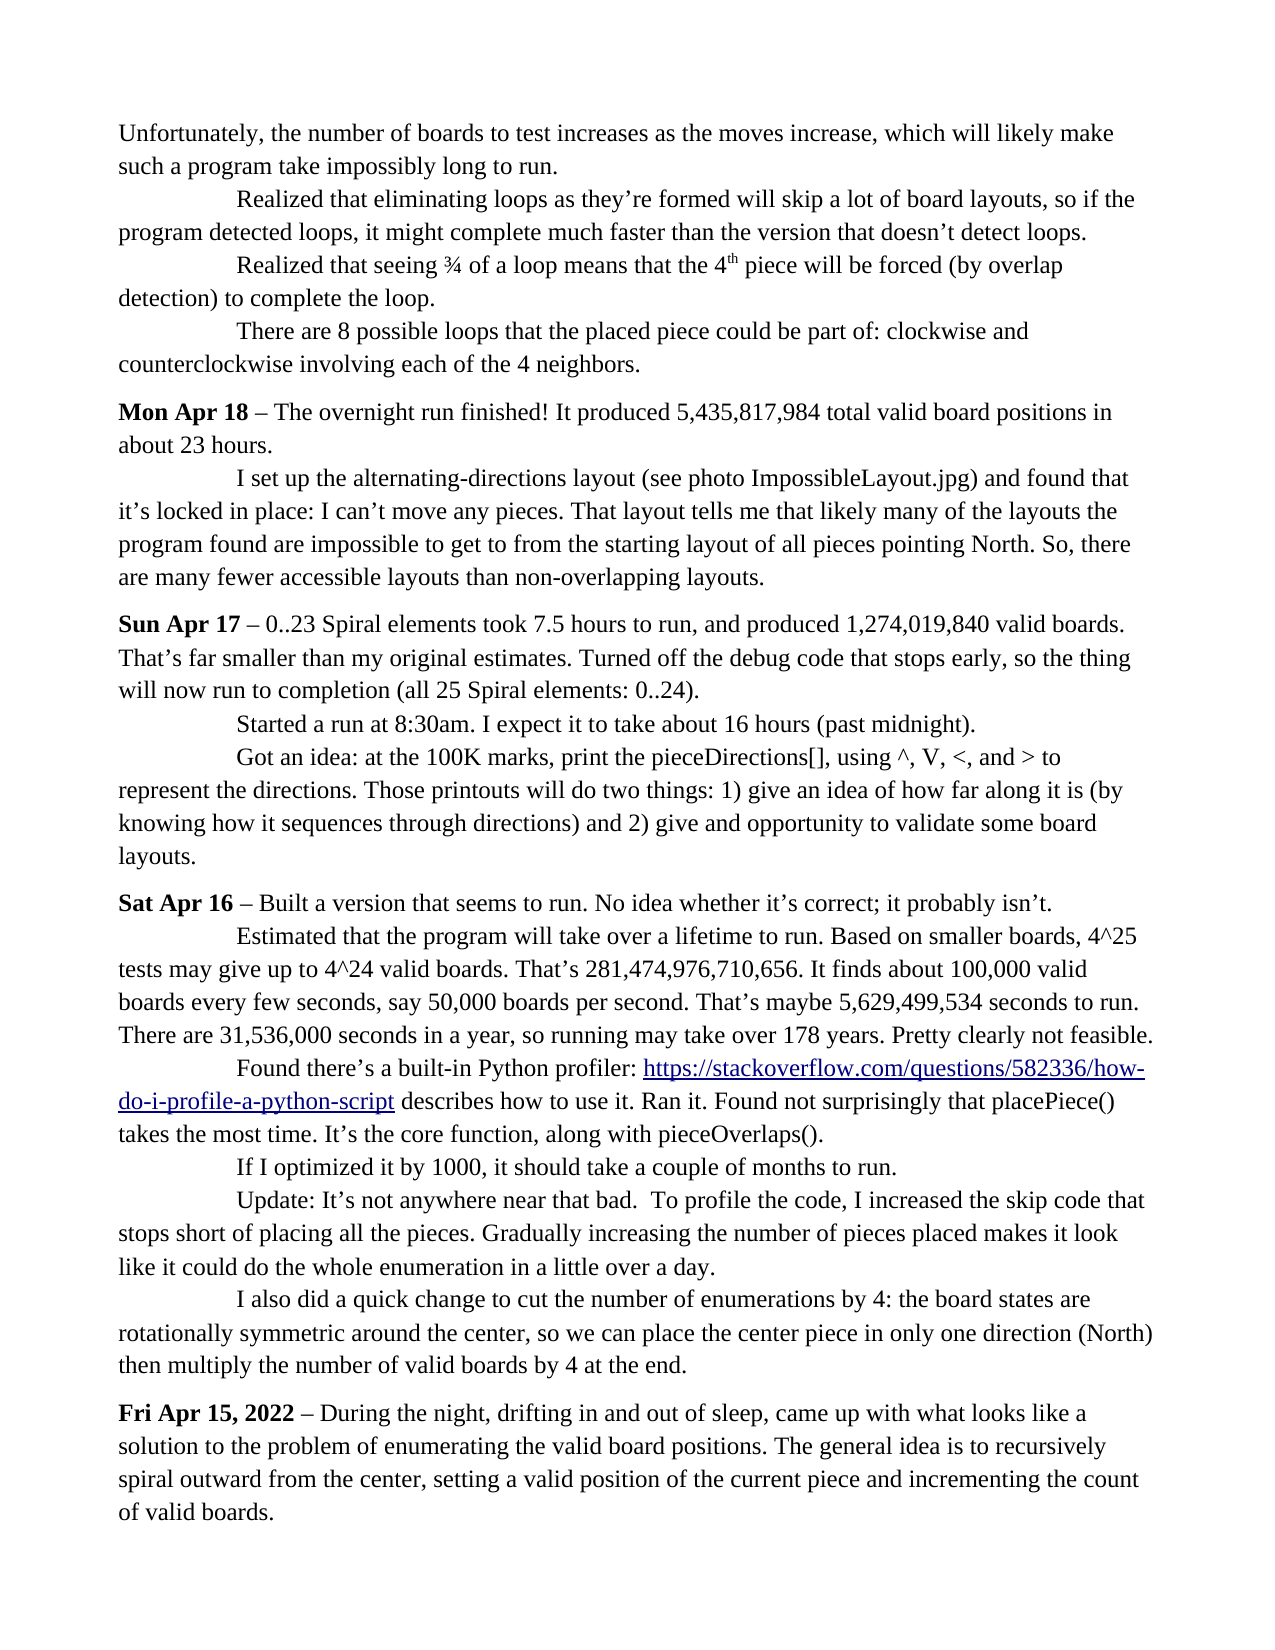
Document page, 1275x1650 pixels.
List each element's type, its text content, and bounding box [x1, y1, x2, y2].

text Sun Apr 17 – 0..23 Spiral elements took 7.5 hours to run, and produced 1,274,019,840 valid boards. That’s far smaller than my original estimates. Turned off the debug code that stops early, so the thing will now run to completion (all 25 Spiral elements: 0..24). Started a run at 8:30am. I expect it to take about 16 hours (past midnight). Got an idea: at the 100K marks, print the pieceDirections[], using ^, V, <, and > to represent the directions. Those printouts will do two things: 1) give an idea of how far along it is (by knowing how it sequences through directions) and 2) give and opportunity to validate some board layouts. [118, 609, 1157, 869]
text Mon Apr 18 – The overnight run finished! It produced 5,435,817,984 total valid board positions in about 23 hours. I set up the alternating-directions layout (see photo ImpossibleLayout.jpg) and found that it’s locked in place: I can’t move any pieces. That layout tells me that likely many of the layouts the program found are impossible to get to from the starting layout of all pieces pointing North. So, there are many fewer accessible layouts than non-overlapping layouts. [118, 397, 1157, 591]
text Unfortunately, the number of boards to test increases as the moves increase, which will likely make such a program take impossibly long to run. Realized that eliminating loops as they’re formed will skip a lot of board layouts, so if the program detected loops, it might complete much faster than the version that doesn’t detect loops. Realized that seeing ¾ of a loop means that the 4th piece will be forced (by overlap detection) to complete the loop. There are 8 possible loops that the placed piece could be part of: clockwise and counterclockwise involving each of the 4 neighbors. [118, 118, 1157, 378]
text Fri Apr 15, 2022 – During the night, drifting in and out of sleep, came up with what looks like a solution to the problem of enumerating the valid board positions. The general idea is to recursively spiral outward from the center, setting a valid position of the current piece and incrementing the count of valid boards. [118, 1398, 1157, 1526]
text Sat Apr 16 – Built a version that seems to run. No idea whether it’s correct; it probably isn’t. Estimated that the program will take over a lifetime to run. Based on smaller boards, 4^25 tests may give up to 4^24 valid boards. That’s 281,474,976,710,656. It finds about 100,000 valid boards every few seconds, say 50,000 boards per second. That’s maybe 5,629,499,534 seconds to run. There are 31,536,000 seconds in a year, so running may take over 178 years. Pretty clearly not feasible. Found there’s a built-in Python profiler: https://stackoverflow.com/questions/582336/how-do-i-profile-a-python-script describes how to use it. Ran it. Found not surprisingly that placePiece() takes the most time. It’s the core function, along with pieceOverlaps(). If I optimized it by 1000, it should take a couple of months to run. Update: It’s not anywhere near that bad. To profile the code, I increased the skip code that stops short of placing all the pieces. Gradually increasing the number of pieces placed makes it look like it could do the whole enumeration in a little over a day. I also did a quick change to cut the number of enumerations by 4: the board states are rotationally symmetric around the center, so we can place the center piece in only one direction (North) then multiply the number of valid boards by 4 at the end. [118, 888, 1157, 1379]
